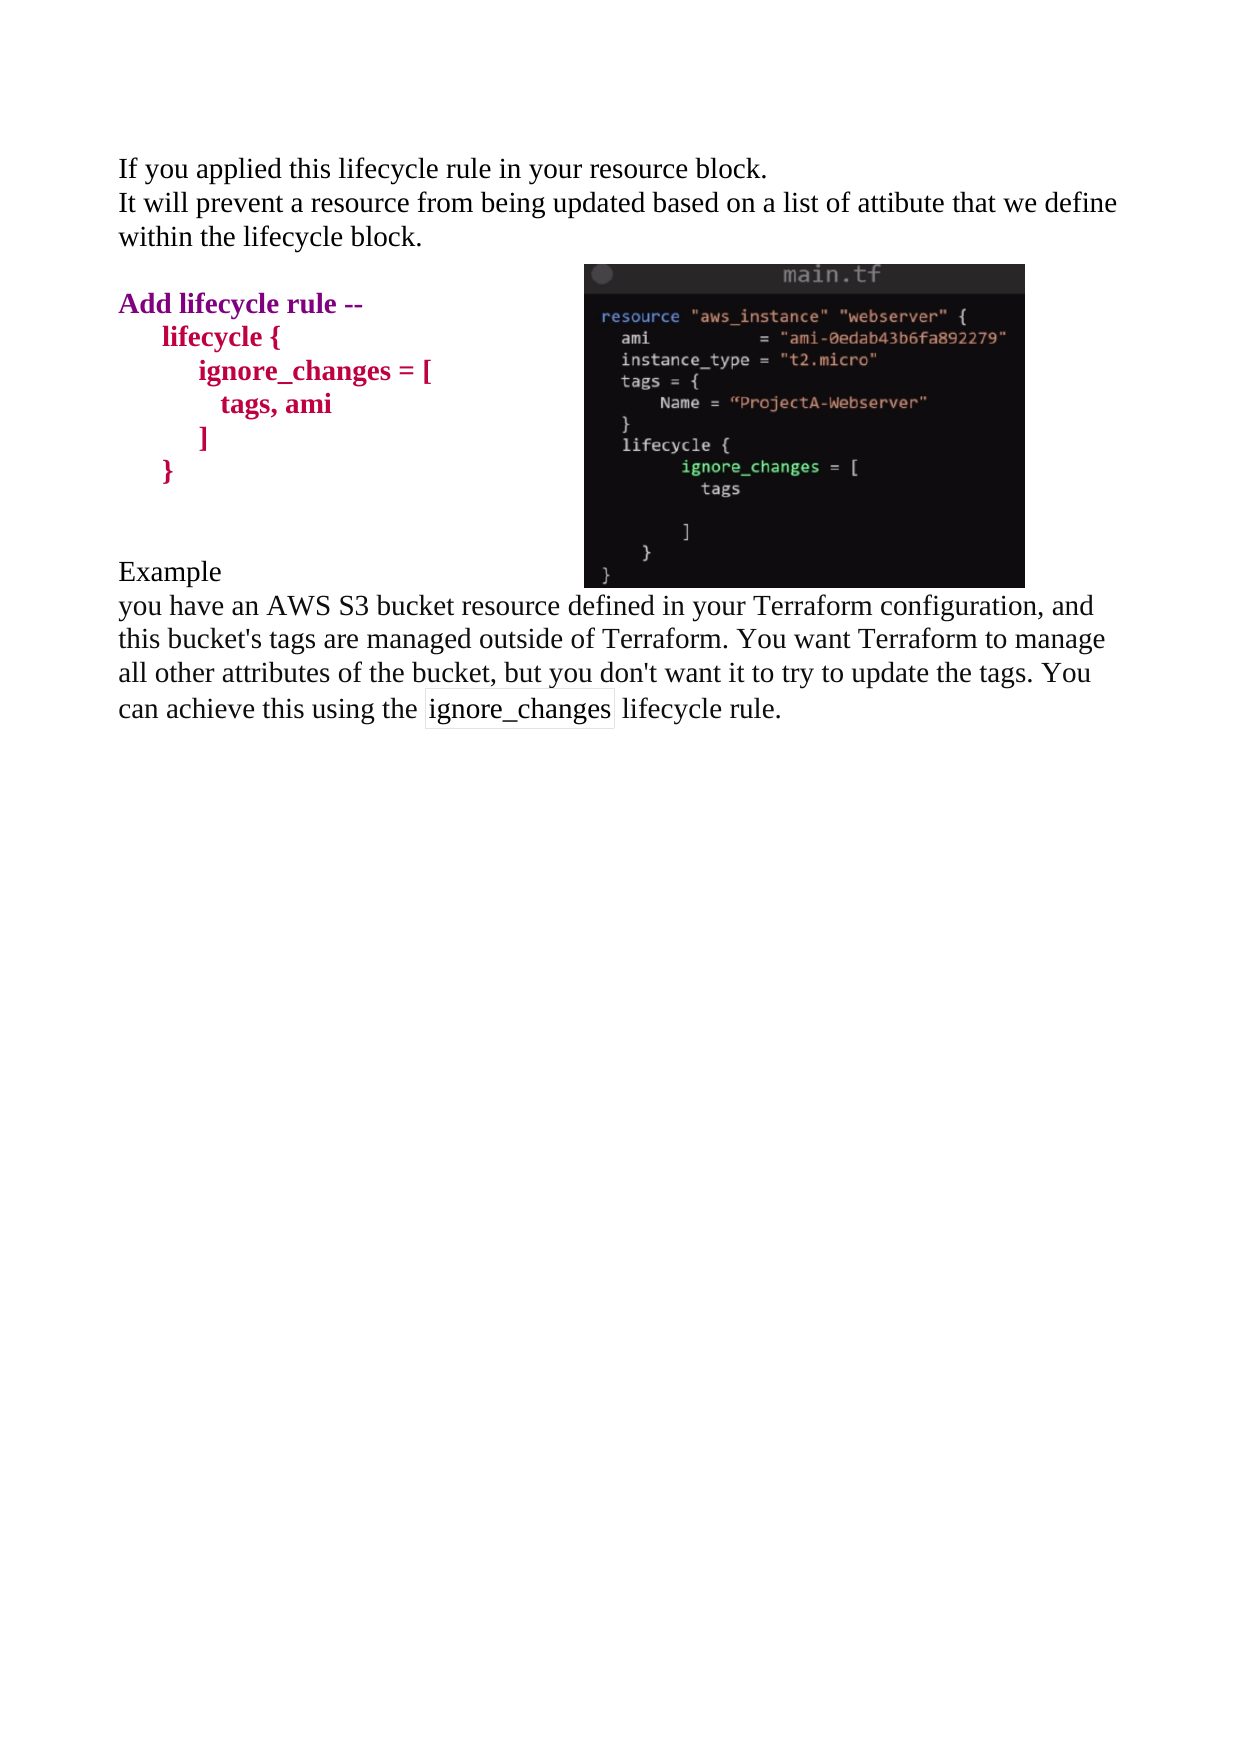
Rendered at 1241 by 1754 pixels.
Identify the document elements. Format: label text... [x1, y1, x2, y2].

text you have an AWS S3 bucket resource defined in your Terraform configuration, and this bucket's tags are managed outside of Terraform. You want Terraform to manage all other attributes of the bucket, but you don't want it to try to update the tags. You can achieve this using the ignore_changes lifecycle rule. [118, 588, 1122, 728]
text [674, 386, 1122, 420]
text lifecycle { [118, 319, 584, 353]
text It will prevent a resource from being updated based on a list of attibute that we define within the lifecycle block. [118, 185, 1122, 252]
text } [118, 453, 584, 487]
text [674, 453, 1122, 487]
picture [584, 264, 674, 588]
text ignore_changes = [ [118, 353, 584, 386]
text tags, ami [118, 386, 584, 420]
text ] [118, 420, 584, 453]
text Add lifecycle rule -- [118, 286, 584, 319]
text [674, 554, 1122, 588]
text [674, 420, 1122, 453]
text If you applied this lifecycle rule in your resource block. [118, 152, 1122, 185]
text Example [118, 554, 584, 588]
text [674, 319, 1122, 353]
text [674, 353, 1122, 386]
text [674, 286, 1122, 319]
